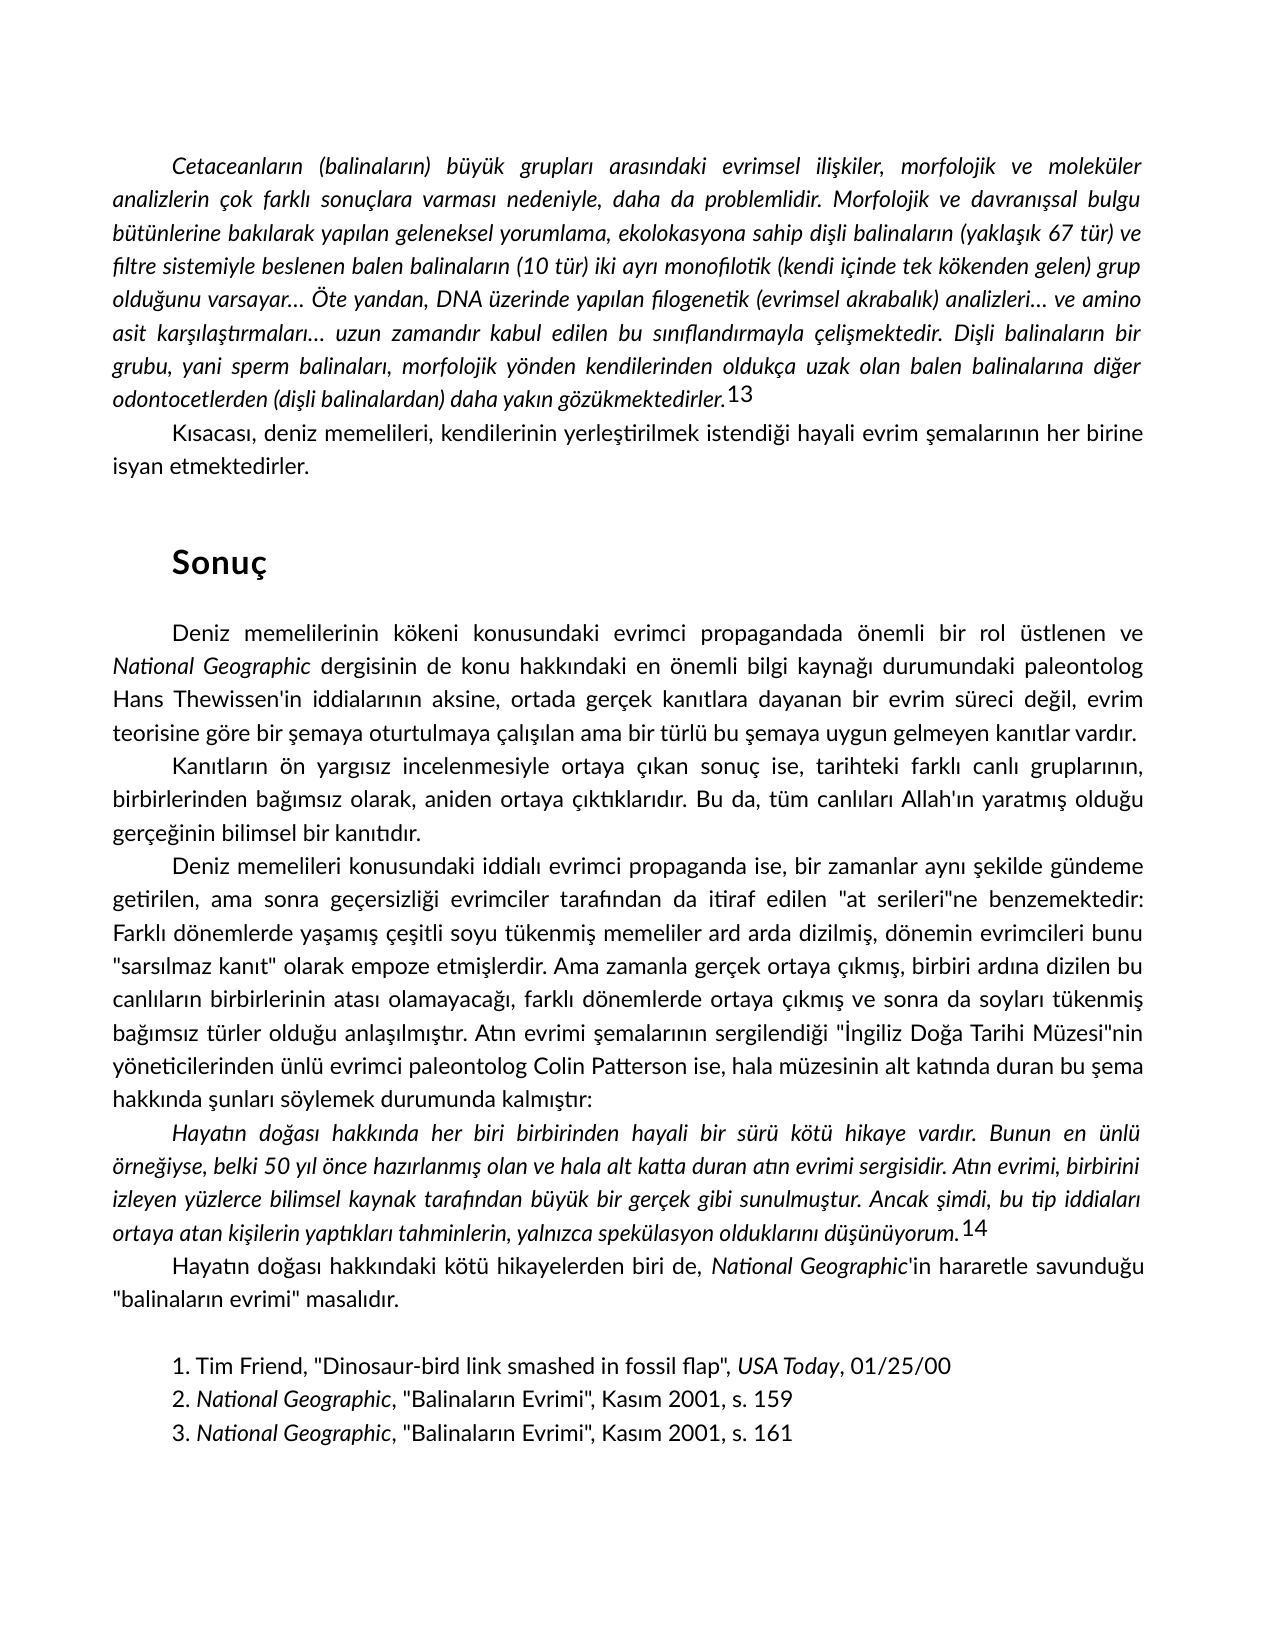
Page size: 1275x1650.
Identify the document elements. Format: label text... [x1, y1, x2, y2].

text Kısacası, deniz memelileri, kendilerinin yerleştirilmek istendiği hayali evrim şemalarının her birine isyan etmektedirler. [112, 414, 1145, 481]
text 2. National Geographic, "Balinaların Evrimi", Kasım 2001, s. 159 [112, 1381, 1145, 1414]
text Deniz memelileri konusundaki iddialı evrimci propaganda ise, bir zamanlar aynı şekilde gündeme getirilen, ama sonra geçersizliği evrimciler tarafından da itiraf edilen "at serileri"ne benzemektedir: Farklı dönemlerde yaşamış çeşitli soyu tükenmiş memeliler ard arda dizilmiş, dönemin evrimcileri bunu "sarsılmaz kanıt" olarak empoze etmişlerdir. Ama zamanla gerçek ortaya çıkmış, birbiri ardına dizilen bu canlıların birbirlerinin atası olamayacağı, farklı dönemlerde ortaya çıkmış ve sonra da soyları tükenmiş bağımsız türler olduğu anlaşılmıştır. Atın evrimi şemalarının sergilendiği "İngiliz Doğa Tarihi Müzesi"nin yöneticilerinden ünlü evrimci paleontolog Colin Patterson ise, hala müzesinin alt katında duran bu şema hakkında şunları söylemek durumunda kalmıştır: [112, 848, 1145, 1114]
text 1. Tim Friend, "Dinosaur-bird link smashed in fossil flap", USA Today, 01/25/00 [112, 1348, 1145, 1381]
text Kanıtların ön yargısız incelenmesiyle ortaya çıkan sonuç ise, tarihteki farklı canlı gruplarının, birbirlerinden bağımsız olarak, aniden ortaya çıktıklarıdır. Bu da, tüm canlıları Allah'ın yaratmış olduğu gerçeğinin bilimsel bir kanıtıdır. [112, 748, 1145, 848]
text 3. National Geographic, "Balinaların Evrimi", Kasım 2001, s. 161 [112, 1414, 1145, 1448]
text Cetaceanların (balinaların) büyük grupları arasındaki evrimsel ilişkiler, morfolojik ve moleküler analizlerin çok farklı sonuçlara varması nedeniyle, daha da problemlidir. Morfolojik ve davranışsal bulgu bütünlerine bakılarak yapılan geleneksel yorumlama, ekolokasyona sahip dişli balinaların (yaklaşık 67 tür) ve filtre sistemiyle beslenen balen balinaların (10 tür) iki ayrı monofilotik (kendi içinde tek kökenden gelen) grup olduğunu varsayar… Öte yandan, DNA üzerinde yapılan filogenetik (evrimsel akrabalık) analizleri… ve amino asit karşılaştırmaları… uzun zamandır kabul edilen bu sınıflandırmayla çelişmektedir. Dişli balinaların bir grubu, yani sperm balinaları, morfolojik yönden kendilerinden oldukça uzak olan balen balinalarına diğer odontocetlerden (dişli balinalardan) daha yakın gözükmektedirler.13 [112, 148, 1145, 414]
text Sonuç [112, 548, 1145, 581]
text Hayatın doğası hakkındaki kötü hikayelerden biri de, National Geographic'in hararetle savunduğu "balinaların evrimi" masalıdır. [112, 1248, 1145, 1314]
text Deniz memelilerinin kökeni konusundaki evrimci propagandada önemli bir rol üstlenen ve National Geographic dergisinin de konu hakkındaki en önemli bilgi kaynağı durumundaki paleontolog Hans Thewissen'in iddialarının aksine, ortada gerçek kanıtlara dayanan bir evrim süreci değil, evrim teorisine göre bir şemaya oturtulmaya çalışılan ama bir türlü bu şemaya uygun gelmeyen kanıtlar vardır. [112, 614, 1145, 748]
text Hayatın doğası hakkında her biri birbirinden hayali bir sürü kötü hikaye vardır. Bunun en ünlü örneğiyse, belki 50 yıl önce hazırlanmış olan ve hala alt katta duran atın evrimi sergisidir. Atın evrimi, birbirini izleyen yüzlerce bilimsel kaynak tarafından büyük bir gerçek gibi sunulmuştur. Ancak şimdi, bu tip iddiaları ortaya atan kişilerin yaptıkları tahminlerin, yalnızca spekülasyon olduklarını düşünüyorum.14 [112, 1114, 1145, 1248]
